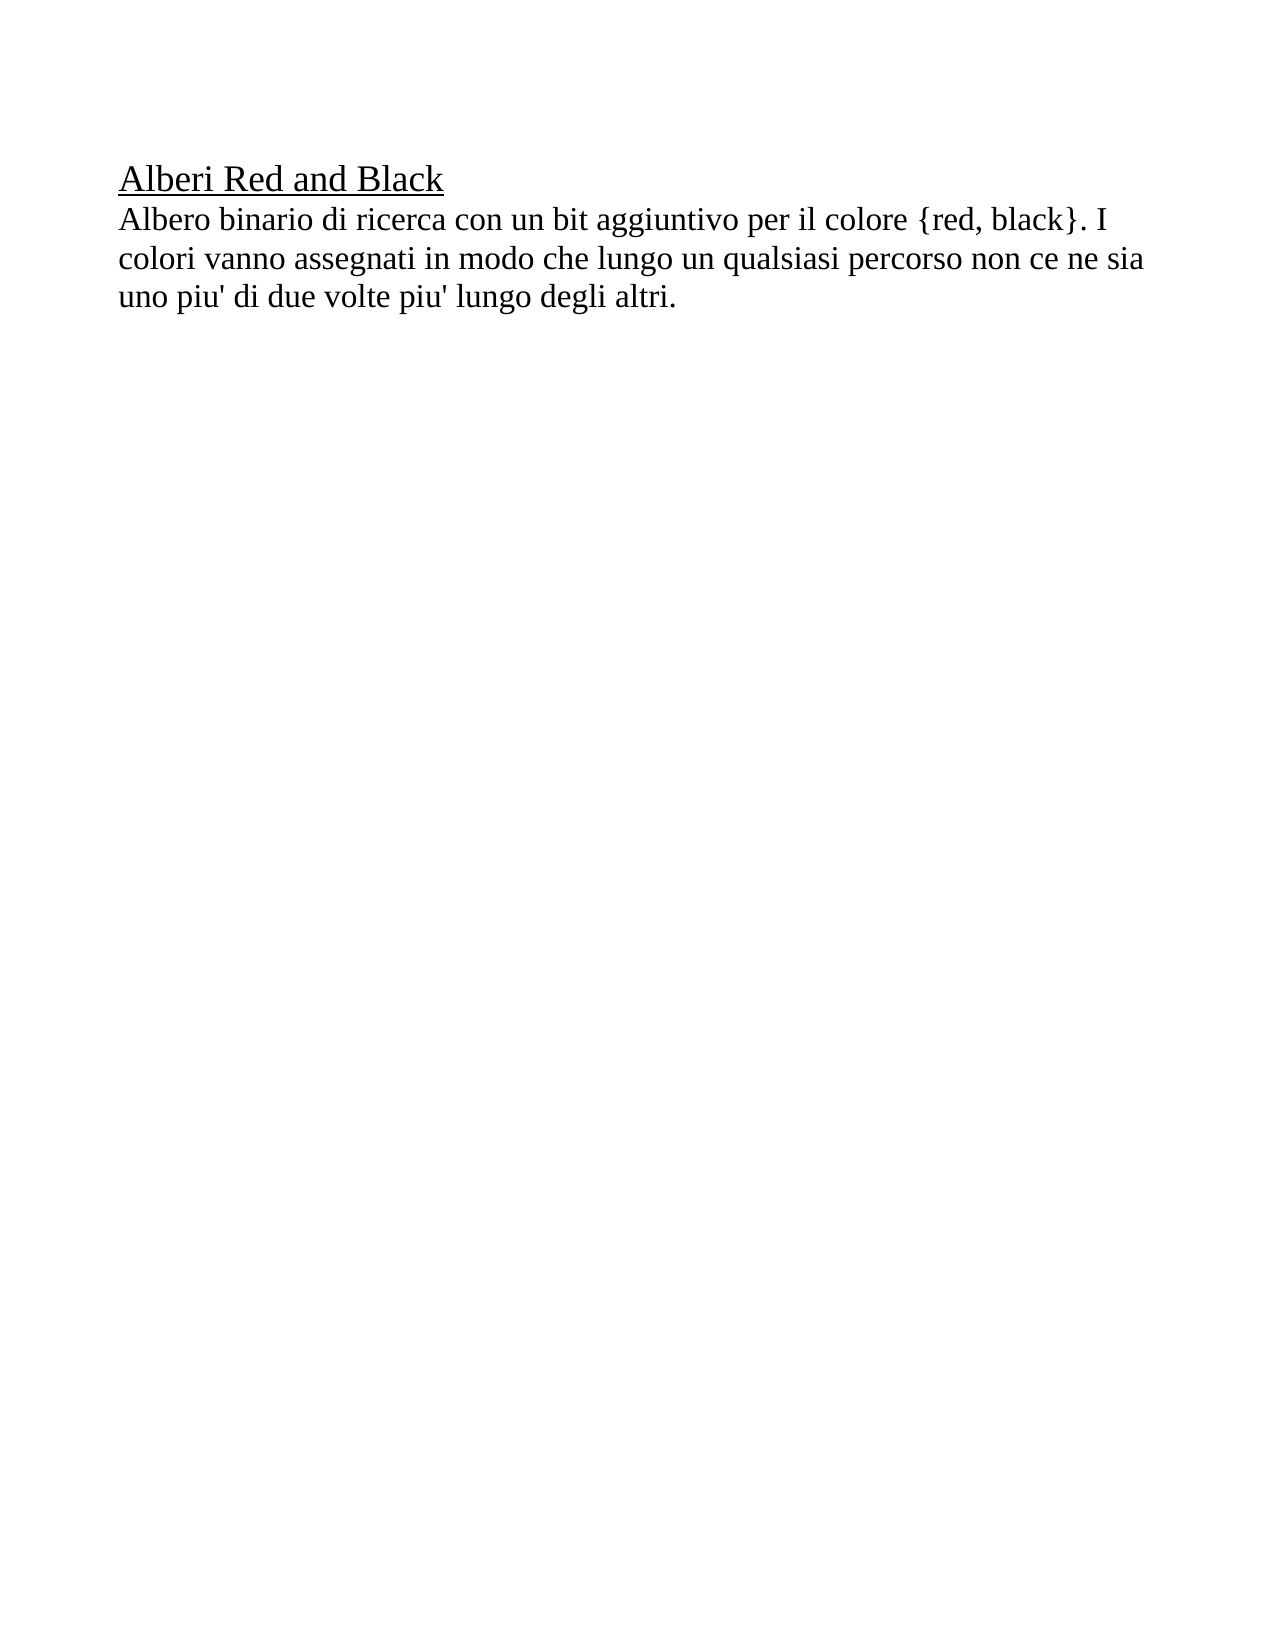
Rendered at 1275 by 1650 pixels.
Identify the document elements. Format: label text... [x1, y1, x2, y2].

text Albero binario di ricerca con un bit aggiuntivo per il colore {red, black}. I colori vanno assegnati in modo che lungo un qualsiasi percorso non ce ne sia uno piu' di due volte piu' lungo degli altri. [118, 199, 1157, 314]
text Alberi Red and Black [118, 156, 1157, 199]
